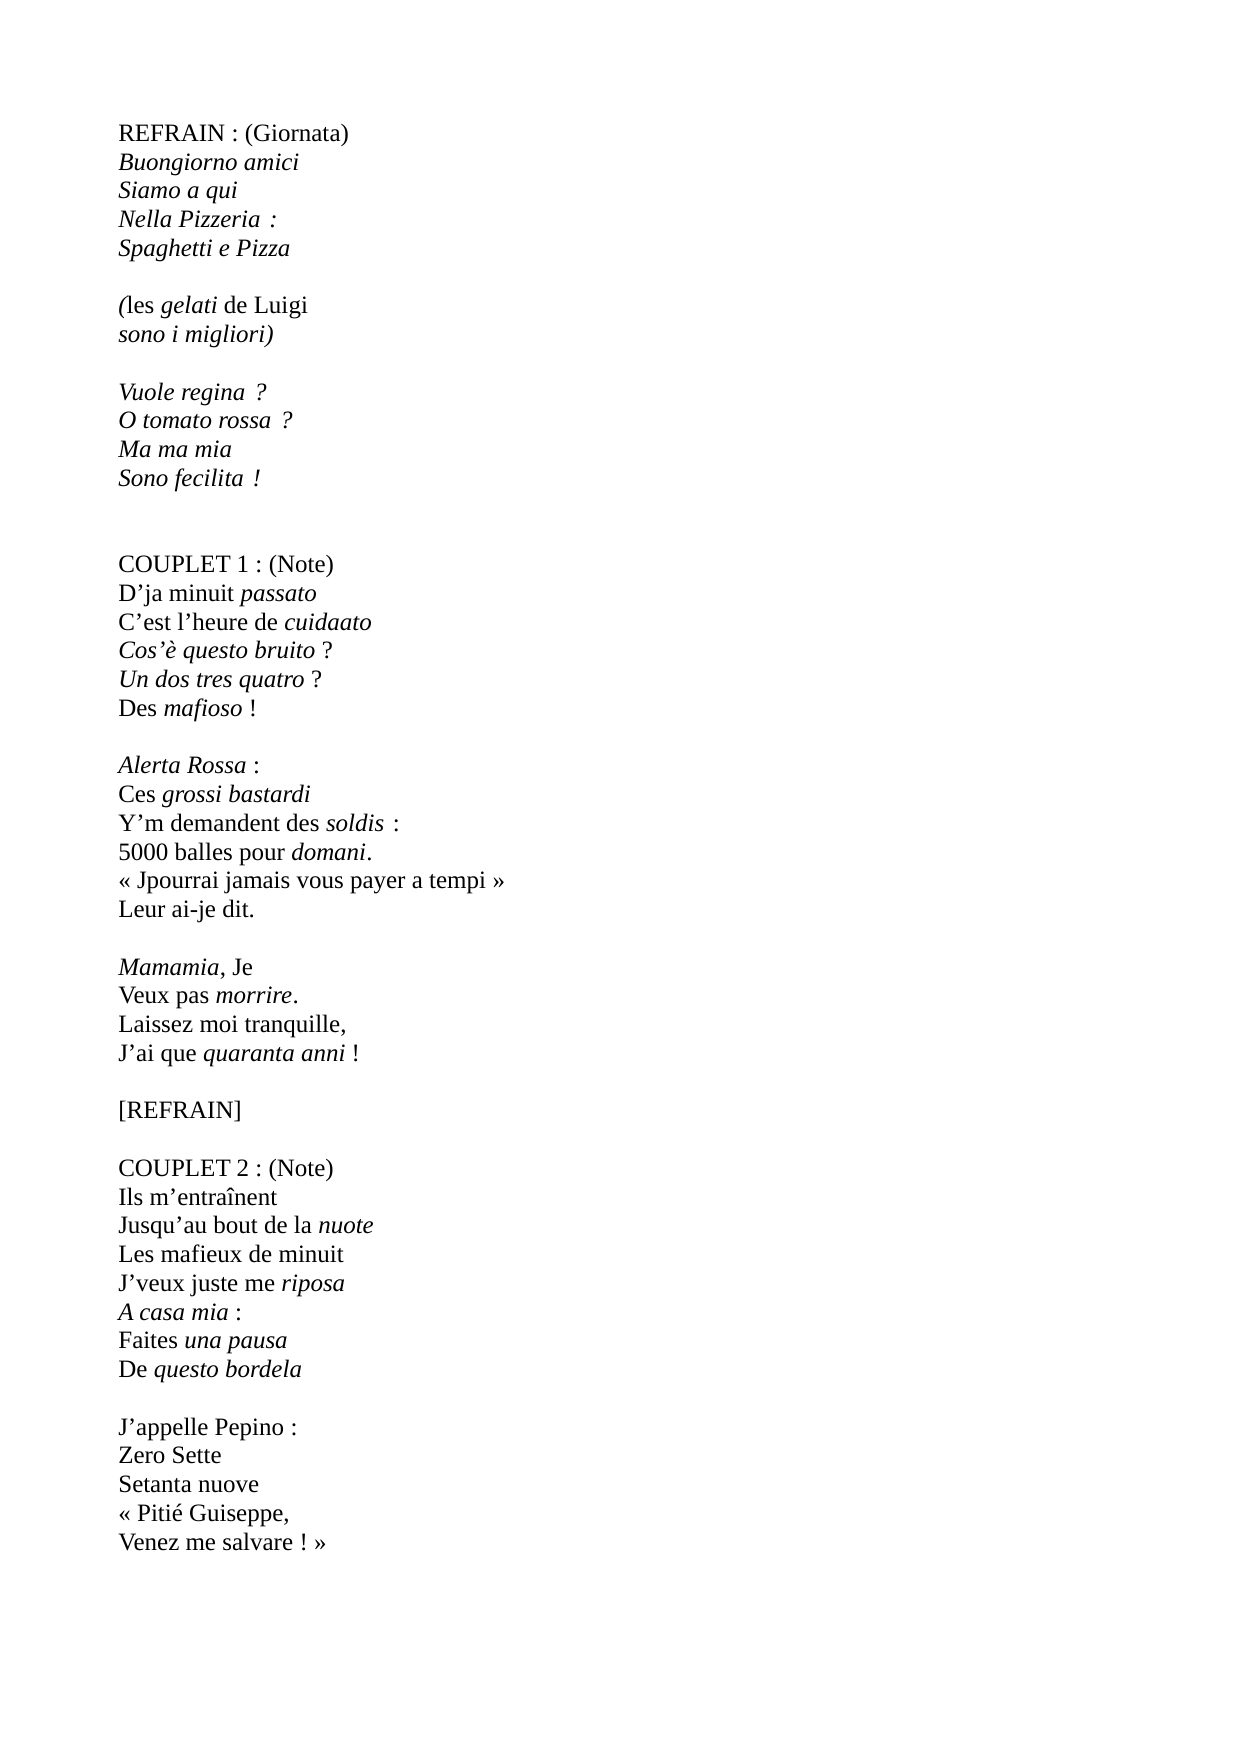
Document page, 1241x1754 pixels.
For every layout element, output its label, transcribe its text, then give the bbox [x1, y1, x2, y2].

text [REFRAIN] [118, 1096, 1122, 1124]
text Ma ma mia [118, 434, 1122, 463]
text Vuole regina ? [118, 377, 1122, 406]
text J’veux juste me riposa [118, 1268, 1122, 1297]
text Un dos tres quatro ? [118, 664, 1122, 693]
text Des mafioso ! [118, 693, 1122, 722]
text Y’m demandent des soldis : [118, 808, 1122, 837]
text 5000 balles pour domani. [118, 837, 1122, 866]
text COUPLET 2 : (Note) [118, 1153, 1122, 1182]
text Venez me salvare ! » [118, 1527, 1122, 1556]
text REFRAIN : (Giornata) [118, 118, 1122, 147]
text A casa mia : [118, 1297, 1122, 1326]
text Sono fecilita ! [118, 463, 1122, 492]
text Mamamia, Je [118, 952, 1122, 981]
text Alerta Rossa : [118, 751, 1122, 779]
text Cos’è questo bruito ? [118, 636, 1122, 664]
text De questo bordela [118, 1354, 1122, 1383]
text « Jpourrai jamais vous payer a tempi » [118, 866, 1122, 894]
text Ces grossi bastardi [118, 779, 1122, 808]
text Siamo a qui [118, 176, 1122, 204]
text Jusqu’au bout de la nuote [118, 1211, 1122, 1239]
text O tomato rossa ? [118, 406, 1122, 434]
text Nella Pizzeria : [118, 204, 1122, 233]
text COUPLET 1 : (Note) [118, 549, 1122, 578]
text D’ja minuit passato [118, 578, 1122, 607]
text Spaghetti e Pizza [118, 233, 1122, 262]
text C’est l’heure de cuidaato [118, 607, 1122, 636]
text sono i migliori) [118, 319, 1122, 348]
text Leur ai-je dit. [118, 894, 1122, 923]
text J’appelle Pepino : [118, 1412, 1122, 1441]
text Faites una pausa [118, 1326, 1122, 1354]
text Les mafieux de minuit [118, 1239, 1122, 1268]
text Ils m’entraînent [118, 1182, 1122, 1211]
text Zero Sette [118, 1441, 1122, 1469]
text « Pitié Guiseppe, [118, 1498, 1122, 1527]
text Setanta nuove [118, 1469, 1122, 1498]
text J’ai que quaranta anni ! [118, 1038, 1122, 1067]
text Veux pas morrire. Laissez moi tranquille, [118, 981, 1122, 1038]
text (les gelati de Luigi [118, 291, 1122, 319]
text Buongiorno amici [118, 147, 1122, 176]
